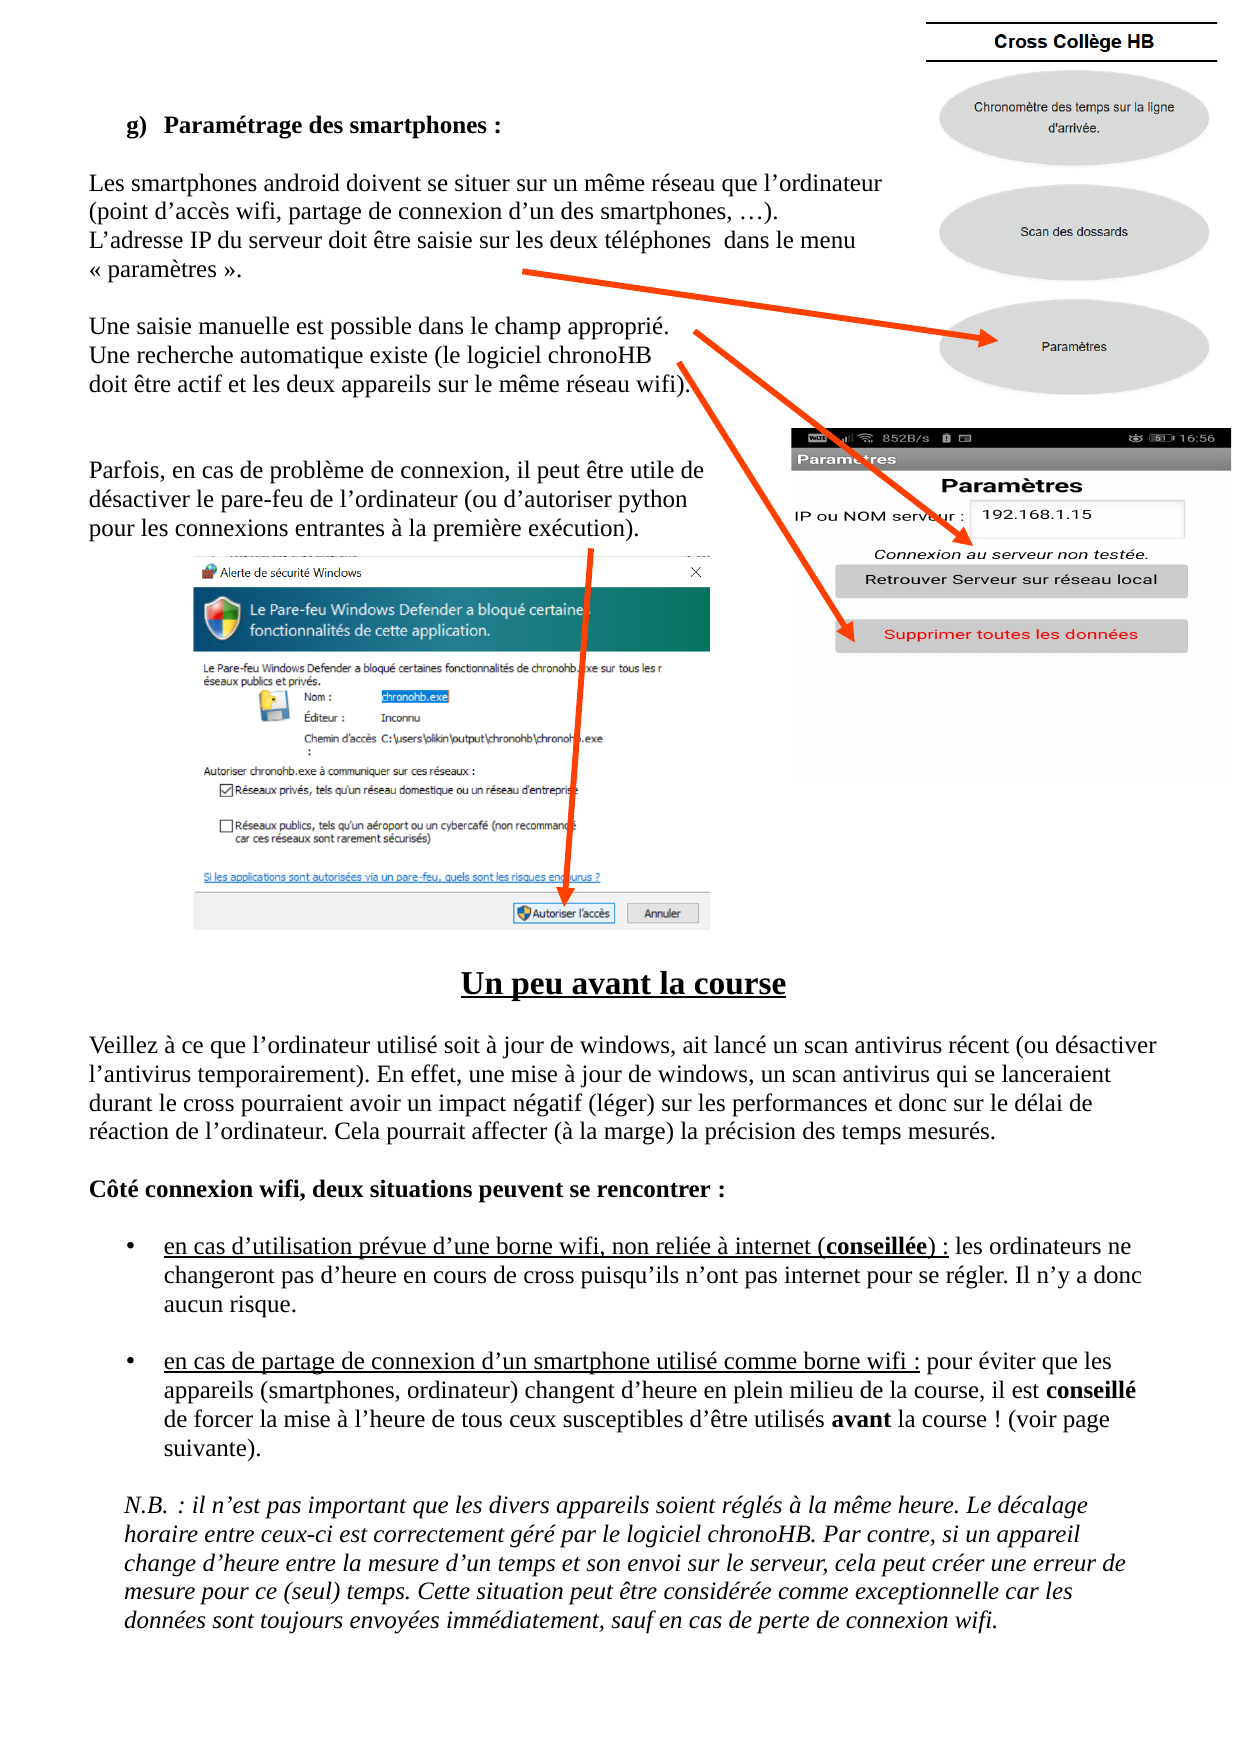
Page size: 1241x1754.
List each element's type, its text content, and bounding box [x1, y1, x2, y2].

picture [926, 22, 1218, 395]
list en cas de partage de connexion d’un smartphone utilisé comme borne wifi : pour éviter que les appareils (smartphones, ordinateur) changent d’heure en plein milieu de la course, il est conseillé de forcer la mise à l’heure de tous ceux susceptibles d’être utilisés avant la course ! (voir page suivante). [126, 1346, 1158, 1461]
text Veillez à ce que l’ordinateur utilisé soit à jour de windows, ait lancé un scan antivirus récent (ou désactiver l’antivirus temporairement). En effet, une mise à jour de windows, un scan antivirus qui se lanceraient durant le cross pourraient avoir un impact négatif (léger) sur les performances et donc sur le délai de réaction de l’ordinateur. Cela pourrait affecter (à la marge) la précision des temps mesurés. [88, 1030, 1158, 1145]
picture [193, 556, 710, 930]
text Côté connexion wifi, deux situations peuvent se rencontrer : [88, 1174, 1158, 1203]
text L’adresse IP du serveur doit être saisie sur les deux téléphones dans le menu « paramètres ». [88, 225, 926, 283]
text Une saisie manuelle est possible dans le champ approprié. [88, 311, 926, 340]
list en cas d’utilisation prévue d’une borne wifi, non reliée à internet (conseillée) : les ordinateurs ne changeront pas d’heure en cours de cross puisqu’ils n’ont pas internet pour se régler. Il n’y a donc aucun risque. [126, 1231, 1158, 1318]
text Parfois, en cas de problème de connexion, il peut être utile de désactiver le pare-feu de l’ordinateur (ou d’autoriser python pour les connexions entrantes à la première exécution). [88, 455, 733, 541]
list N.B. : il n’est pas important que les divers appareils soient réglés à la même heure. Le décalage horaire entre ceux-ci est correctement géré par le logiciel chronoHB. Par contre, si un appareil change d’heure entre la mesure d’un temps et son envoi sur le serveur, cela peut créer une erreur de mesure pour ce (seul) temps. Cette situation peut être considérée comme exceptionnelle car les données sont toujours envoyées immédiatement, sauf en cas de perte de connexion wifi. [88, 1490, 1158, 1634]
text Un peu avant la course [88, 963, 1158, 1001]
list Paramétrage des smartphones : [126, 110, 926, 139]
text Les smartphones android doivent se situer sur un même réseau que l’ordinateur (point d’accès wifi, partage de connexion d’un des smartphones, …). [88, 168, 926, 225]
text Une recherche automatique existe (le logiciel chronoHB doit être actif et les deux appareils sur le même réseau wifi). [88, 340, 811, 426]
text [713, 340, 1158, 426]
